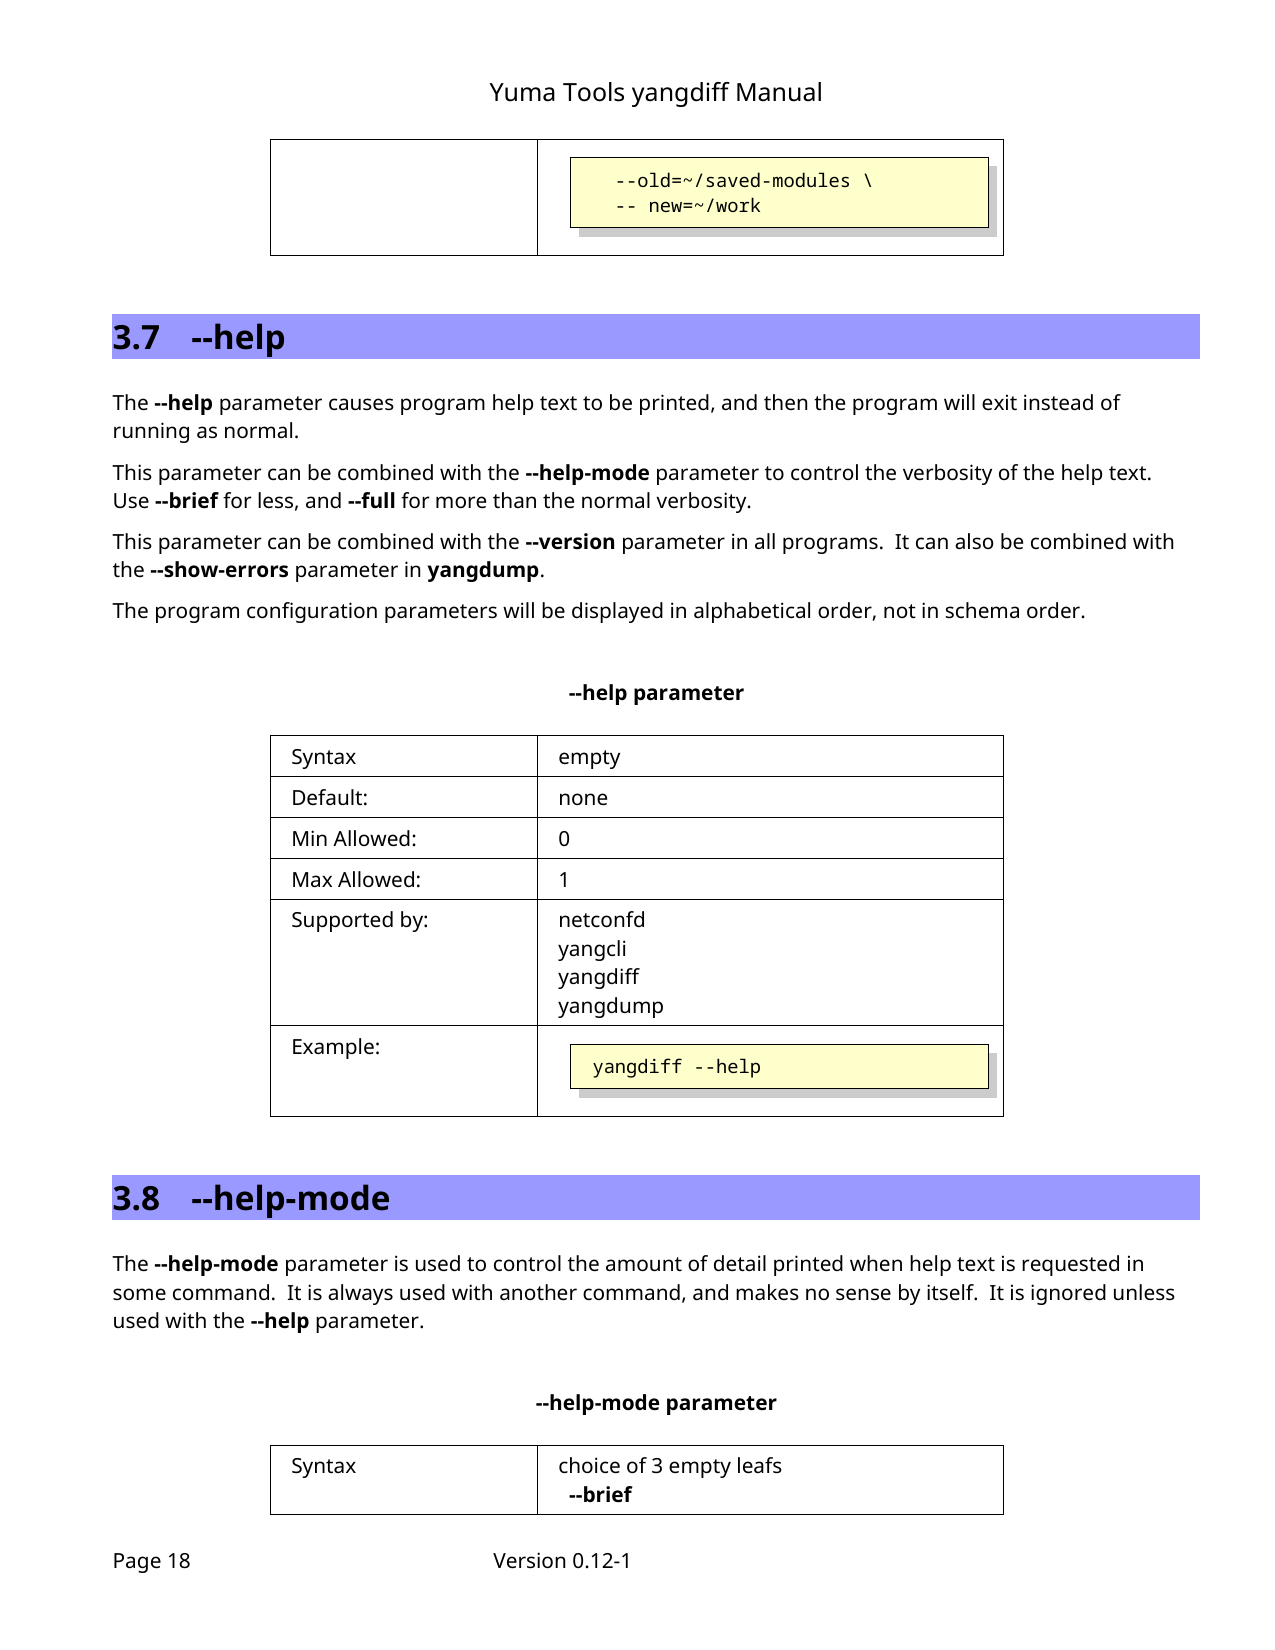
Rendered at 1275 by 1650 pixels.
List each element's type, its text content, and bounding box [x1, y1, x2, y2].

table_cell --old=~/saved-modules \ -- new=~/work [538, 140, 1003, 255]
subtitle --help-mode [112, 1175, 1200, 1220]
table_header empty [538, 736, 1003, 776]
text The --help parameter causes program help text to be printed, and then the program will exit instead of running as normal. [112, 388, 1200, 445]
table_header Syntax [271, 1446, 537, 1514]
text This parameter can be combined with the --version parameter in all programs. It can also be combined with the --show-errors parameter in yangdump. [112, 527, 1200, 584]
table_cell Max Allowed: [271, 859, 537, 899]
table_cell none [538, 777, 1003, 817]
table_cell Example: [271, 1026, 537, 1116]
table_cell 1 [538, 859, 1003, 899]
table_header Syntax [271, 736, 537, 776]
table_cell Default: [271, 777, 537, 817]
table_cell [271, 140, 537, 255]
table_cell 0 [538, 818, 1003, 858]
table_cell Min Allowed: [271, 818, 537, 858]
table_header choice of 3 empty leafs --brief [538, 1446, 1003, 1514]
text This parameter can be combined with the --help-mode parameter to control the verbosity of the help text. Use --brief for less, and --full for more than the normal verbosity. [112, 458, 1200, 514]
subtitle --help [112, 314, 1200, 359]
subtitle --help-mode parameter [127, 1388, 1185, 1416]
table_cell yangdiff --help [538, 1026, 1003, 1116]
table_cell Supported by: [271, 900, 537, 1025]
text The --help-mode parameter is used to control the amount of detail printed when help text is requested in some command. It is always used with another command, and makes no sense by itself. It is ignored unless used with the --help parameter. [112, 1249, 1200, 1334]
text The program configuration parameters will be displayed in alphabetical order, not in schema order. [112, 596, 1200, 625]
subtitle --help parameter [127, 678, 1185, 707]
table_cell netconfd yangcli yangdiff yangdump [538, 900, 1003, 1025]
